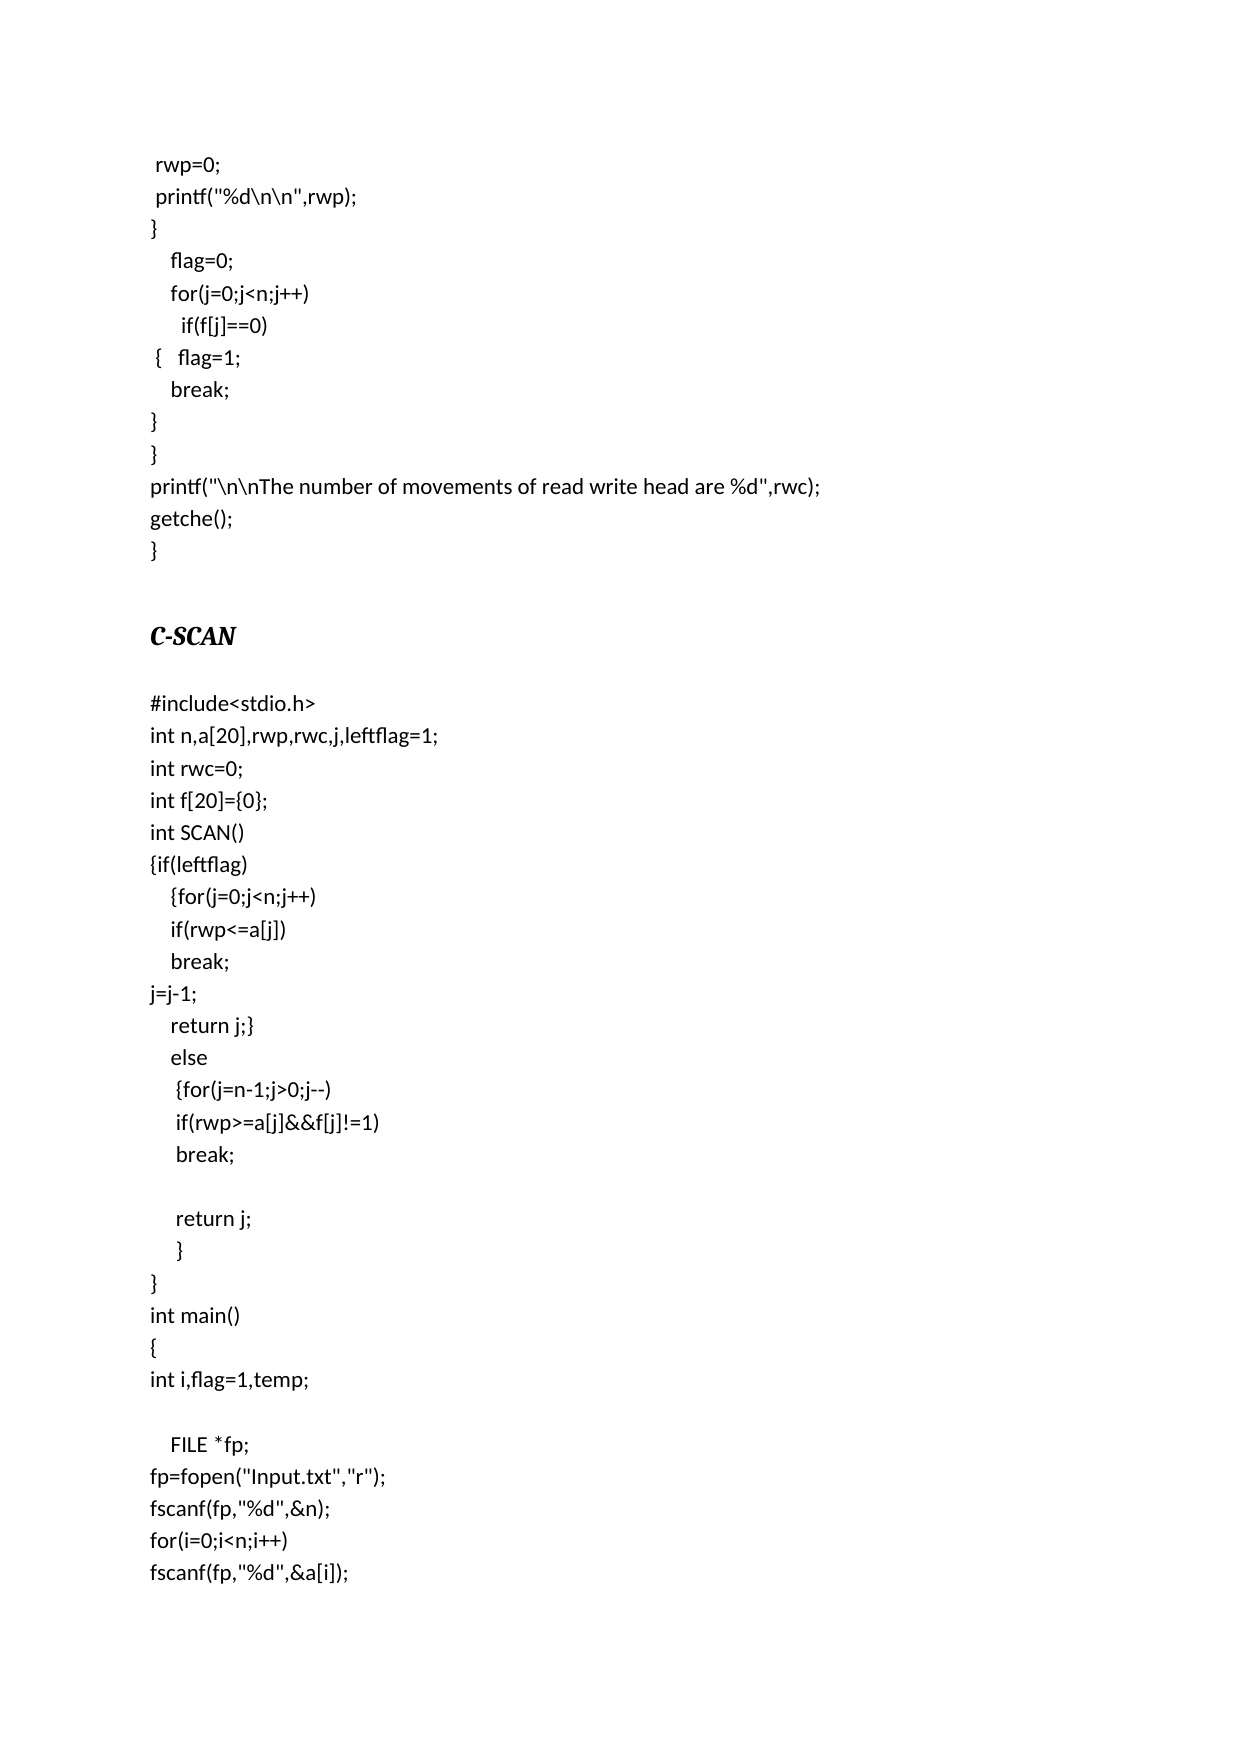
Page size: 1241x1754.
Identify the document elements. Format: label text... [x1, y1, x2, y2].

text { [150, 1333, 1091, 1361]
text flag=0; [150, 247, 1091, 274]
text } [150, 440, 1091, 468]
text if(f[j]==0) [150, 311, 1091, 339]
text if(rwp<=a[j]) [150, 915, 1091, 943]
text } [150, 536, 1091, 564]
text fscanf(fp,"%d",&n); [150, 1494, 1091, 1522]
text fscanf(fp,"%d",&a[i]); [150, 1558, 1091, 1586]
text break; [150, 947, 1091, 975]
text return j;} [150, 1011, 1091, 1039]
text return j; [150, 1204, 1091, 1232]
text } [150, 1269, 1091, 1297]
text int f[20]={0}; [150, 786, 1091, 814]
text { flag=1; [150, 343, 1091, 371]
text j=j-1; [150, 979, 1091, 1007]
text } [150, 1237, 1091, 1264]
text int i,flag=1,temp; [150, 1365, 1091, 1393]
text int rwc=0; [150, 754, 1091, 782]
text rwp=0; [150, 150, 1091, 178]
text {if(leftflag) [150, 850, 1091, 878]
text FILE *fp; [150, 1430, 1091, 1458]
text break; [150, 1140, 1091, 1168]
text getche(); [150, 504, 1091, 532]
text {for(j=n-1;j>0;j--) [150, 1076, 1091, 1104]
text int n,a[20],rwp,rwc,j,leftflag=1; [150, 722, 1091, 749]
text for(j=0;j<n;j++) [150, 279, 1091, 307]
text break; [150, 375, 1091, 403]
text int SCAN() [150, 818, 1091, 846]
text } [150, 214, 1091, 242]
text for(i=0;i<n;i++) [150, 1526, 1091, 1554]
text printf("\n\nThe number of movements of read write head are %d",rwc); [150, 472, 1091, 500]
text #include<stdio.h> [150, 689, 1091, 717]
text {for(j=0;j<n;j++) [150, 882, 1091, 911]
subtitle C-SCAN [150, 621, 1091, 653]
text printf("%d\n\n",rwp); [150, 182, 1091, 210]
text int main() [150, 1301, 1091, 1329]
text if(rwp>=a[j]&&f[j]!=1) [150, 1108, 1091, 1136]
text } [150, 407, 1091, 436]
text else [150, 1043, 1091, 1071]
text fp=fopen("Input.txt","r"); [150, 1462, 1091, 1490]
